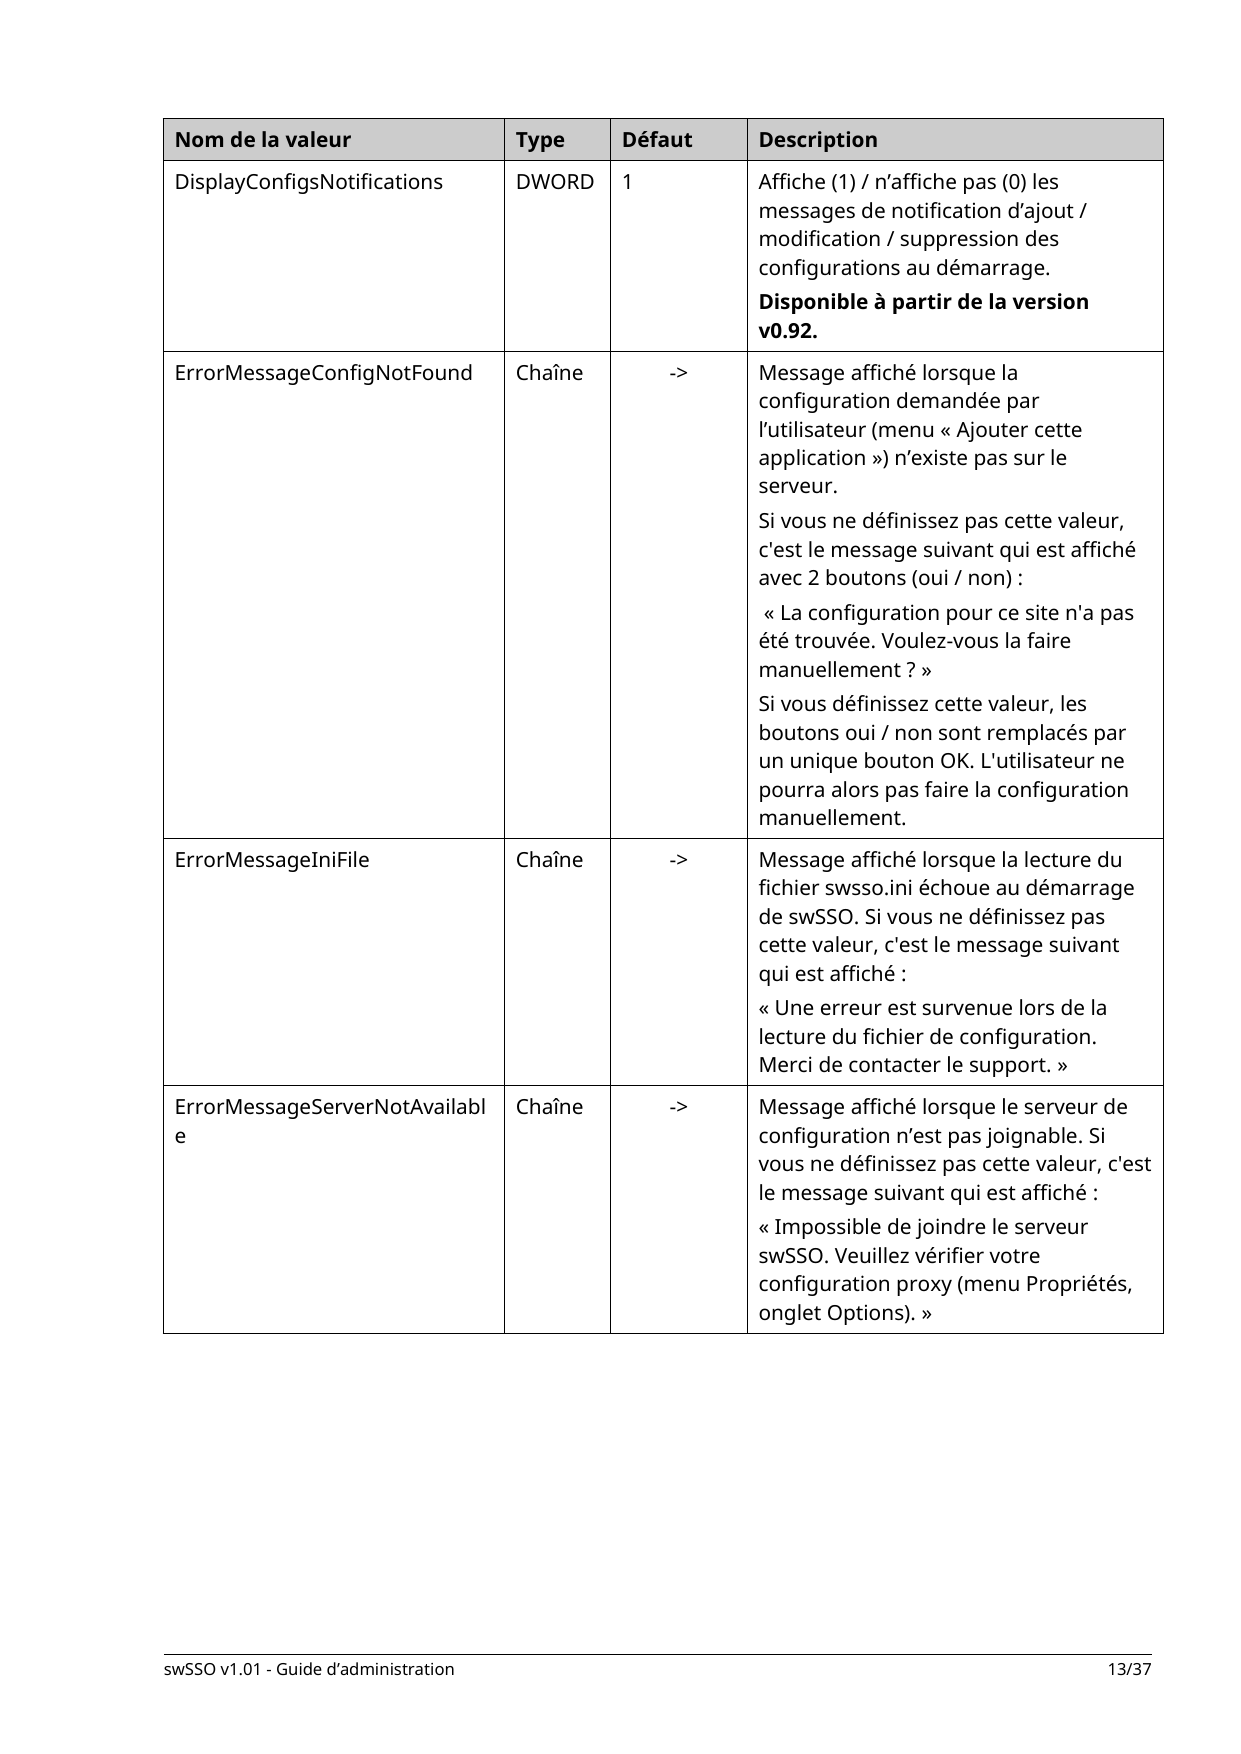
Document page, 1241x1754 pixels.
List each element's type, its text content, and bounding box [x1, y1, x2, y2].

table_cell 1 [611, 161, 747, 351]
table_cell ErrorMessageServerNotAvailable [164, 1086, 504, 1332]
table_cell ErrorMessageConfigNotFound [164, 352, 504, 838]
table_cell DisplayConfigsNotifications [164, 161, 504, 351]
table_header Type [505, 119, 610, 160]
table_cell Chaîne [505, 1086, 610, 1332]
table_cell DWORD [505, 161, 610, 351]
table_header Défaut [611, 119, 747, 160]
table_cell Message affiché lorsque le serveur de configuration n’est pas joignable. Si vous ne définissez pas cette valeur, c'est le message suivant qui est affiché : « Impossible de joindre le serveur swSSO. Veuillez vérifier votre configuration proxy (menu Propriétés, onglet Options). » [748, 1086, 1163, 1332]
table_header Description [748, 119, 1163, 160]
table_cell Chaîne [505, 352, 610, 838]
table_cell -> [611, 839, 747, 1085]
table_cell Message affiché lorsque la configuration demandée par l’utilisateur (menu « Ajouter cette application ») n’existe pas sur le serveur. Si vous ne définissez pas cette valeur, c'est le message suivant qui est affiché avec 2 boutons (oui / non) : « La configuration pour ce site n'a pas été trouvée. Voulez-vous la faire manuellement ? » Si vous définissez cette valeur, les boutons oui / non sont remplacés par un unique bouton OK. L'utilisateur ne pourra alors pas faire la configuration manuellement. [748, 352, 1163, 838]
table_cell Message affiché lorsque la lecture du fichier swsso.ini échoue au démarrage de swSSO. Si vous ne définissez pas cette valeur, c'est le message suivant qui est affiché : « Une erreur est survenue lors de la lecture du fichier de configuration. Merci de contacter le support. » [748, 839, 1163, 1085]
table_cell Affiche (1) / n’affiche pas (0) les messages de notification d’ajout / modification / suppression des configurations au démarrage. Disponible à partir de la version v0.92. [748, 161, 1163, 351]
table_cell -> [611, 1086, 747, 1332]
table_header Nom de la valeur [164, 119, 504, 160]
table_cell ErrorMessageIniFile [164, 839, 504, 1085]
table_cell -> [611, 352, 747, 838]
table_cell Chaîne [505, 839, 610, 1085]
